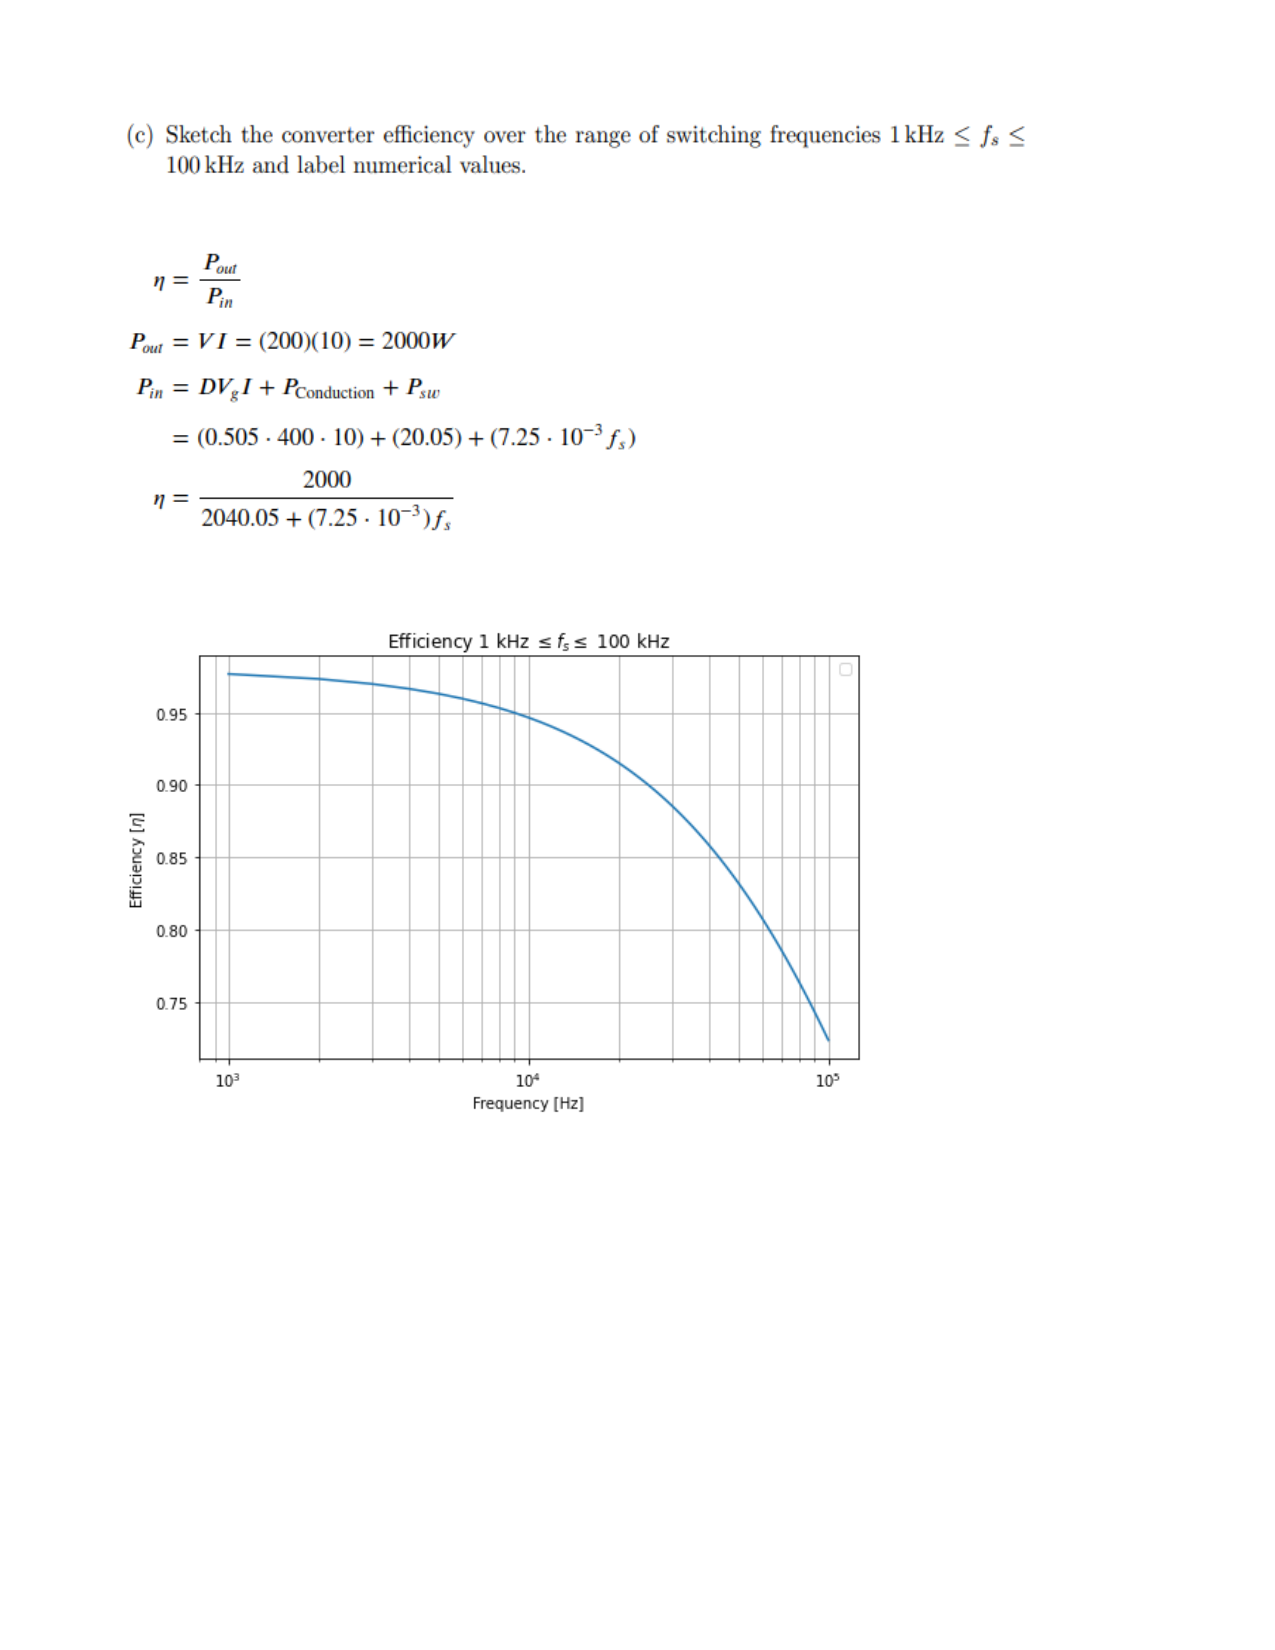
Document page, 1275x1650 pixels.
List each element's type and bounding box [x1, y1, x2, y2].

picture [118, 118, 1043, 190]
picture [118, 621, 869, 1121]
picture [118, 247, 644, 536]
